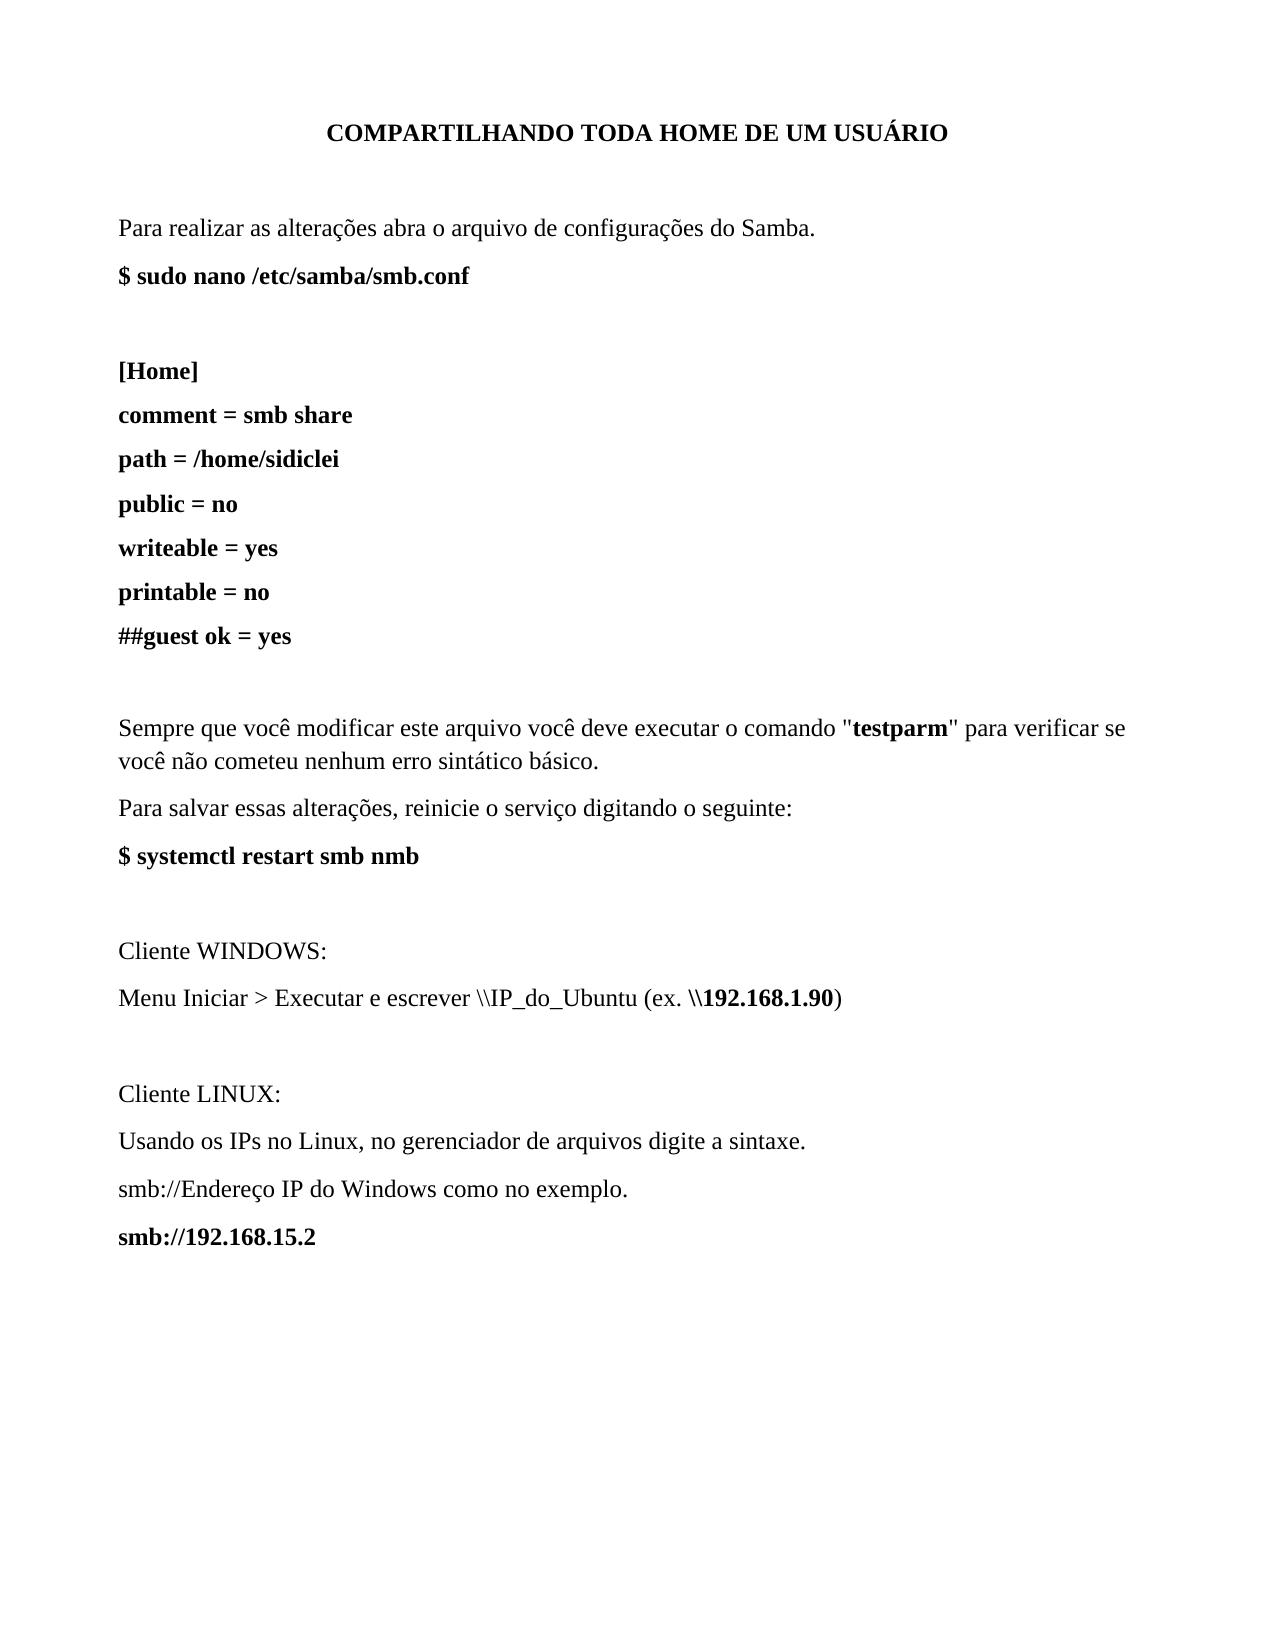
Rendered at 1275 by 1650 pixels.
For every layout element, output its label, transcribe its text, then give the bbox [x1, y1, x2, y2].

text smb://192.168.15.2 [118, 1222, 1157, 1250]
text Para salvar essas alterações, reinicie o serviço digitando o seguinte: [118, 793, 1157, 822]
text $ systemctl restart smb nmb [118, 841, 1157, 870]
text smb://Endereço IP do Windows como no exemplo. [118, 1174, 1157, 1203]
text Cliente WINDOWS: [118, 936, 1157, 965]
text COMPARTILHANDO TODA HOME DE UM USUÁRIO [118, 118, 1157, 147]
text public = no [118, 489, 1157, 517]
text Menu Iniciar > Executar e escrever \\IP_do_Ubuntu (ex. \\192.168.1.90) [118, 983, 1157, 1012]
text printable = no [118, 577, 1157, 606]
text [Home] [118, 356, 1157, 385]
text Cliente LINUX: [118, 1079, 1157, 1107]
text writeable = yes [118, 533, 1157, 562]
text Para realizar as alterações abra o arquivo de configurações do Samba. [118, 213, 1157, 242]
text $ sudo nano /etc/samba/smb.conf [118, 261, 1157, 290]
text comment = smb share [118, 400, 1157, 429]
text path = /home/sidiclei [118, 444, 1157, 473]
text ##guest ok = yes [118, 621, 1157, 650]
text Sempre que você modificar este arquivo você deve executar o comando "testparm" para verificar se você não cometeu nenhum erro sintático básico. [118, 713, 1157, 775]
text Usando os IPs no Linux, no gerenciador de arquivos digite a sintaxe. [118, 1126, 1157, 1155]
